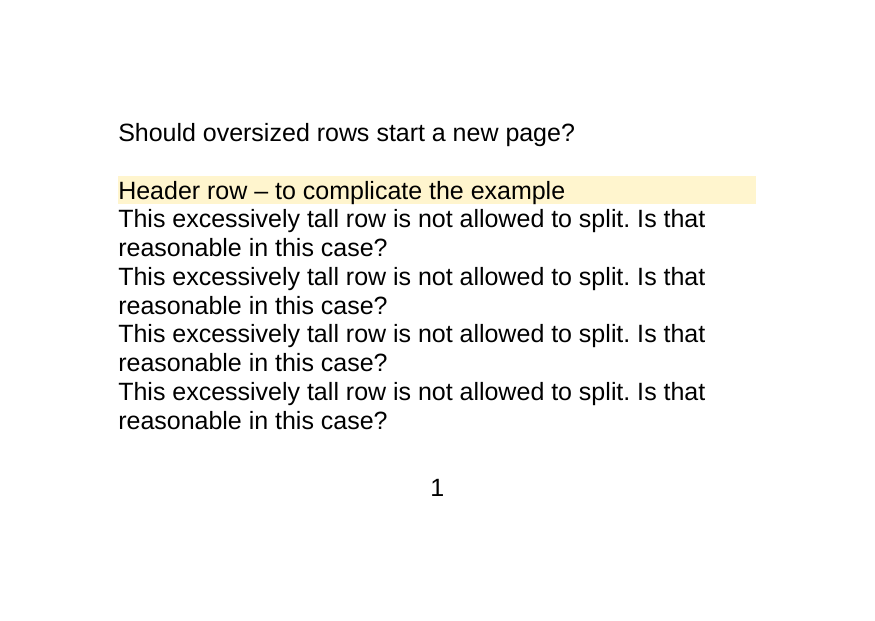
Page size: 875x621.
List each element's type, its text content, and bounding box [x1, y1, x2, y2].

text Should oversized rows start a new page? [118, 118, 756, 147]
table_header Header row – to complicate the example [118, 176, 756, 204]
table_cell This excessively tall row is not allowed to split. Is that reasonable in this case? This excessively tall row is not allowed to split. Is that reasonable in this case? This excessively tall row is not allowed to split. Is that reasonable in this case? This excessively tall row is not allowed to split. Is that reasonable in this case? [118, 204, 756, 434]
